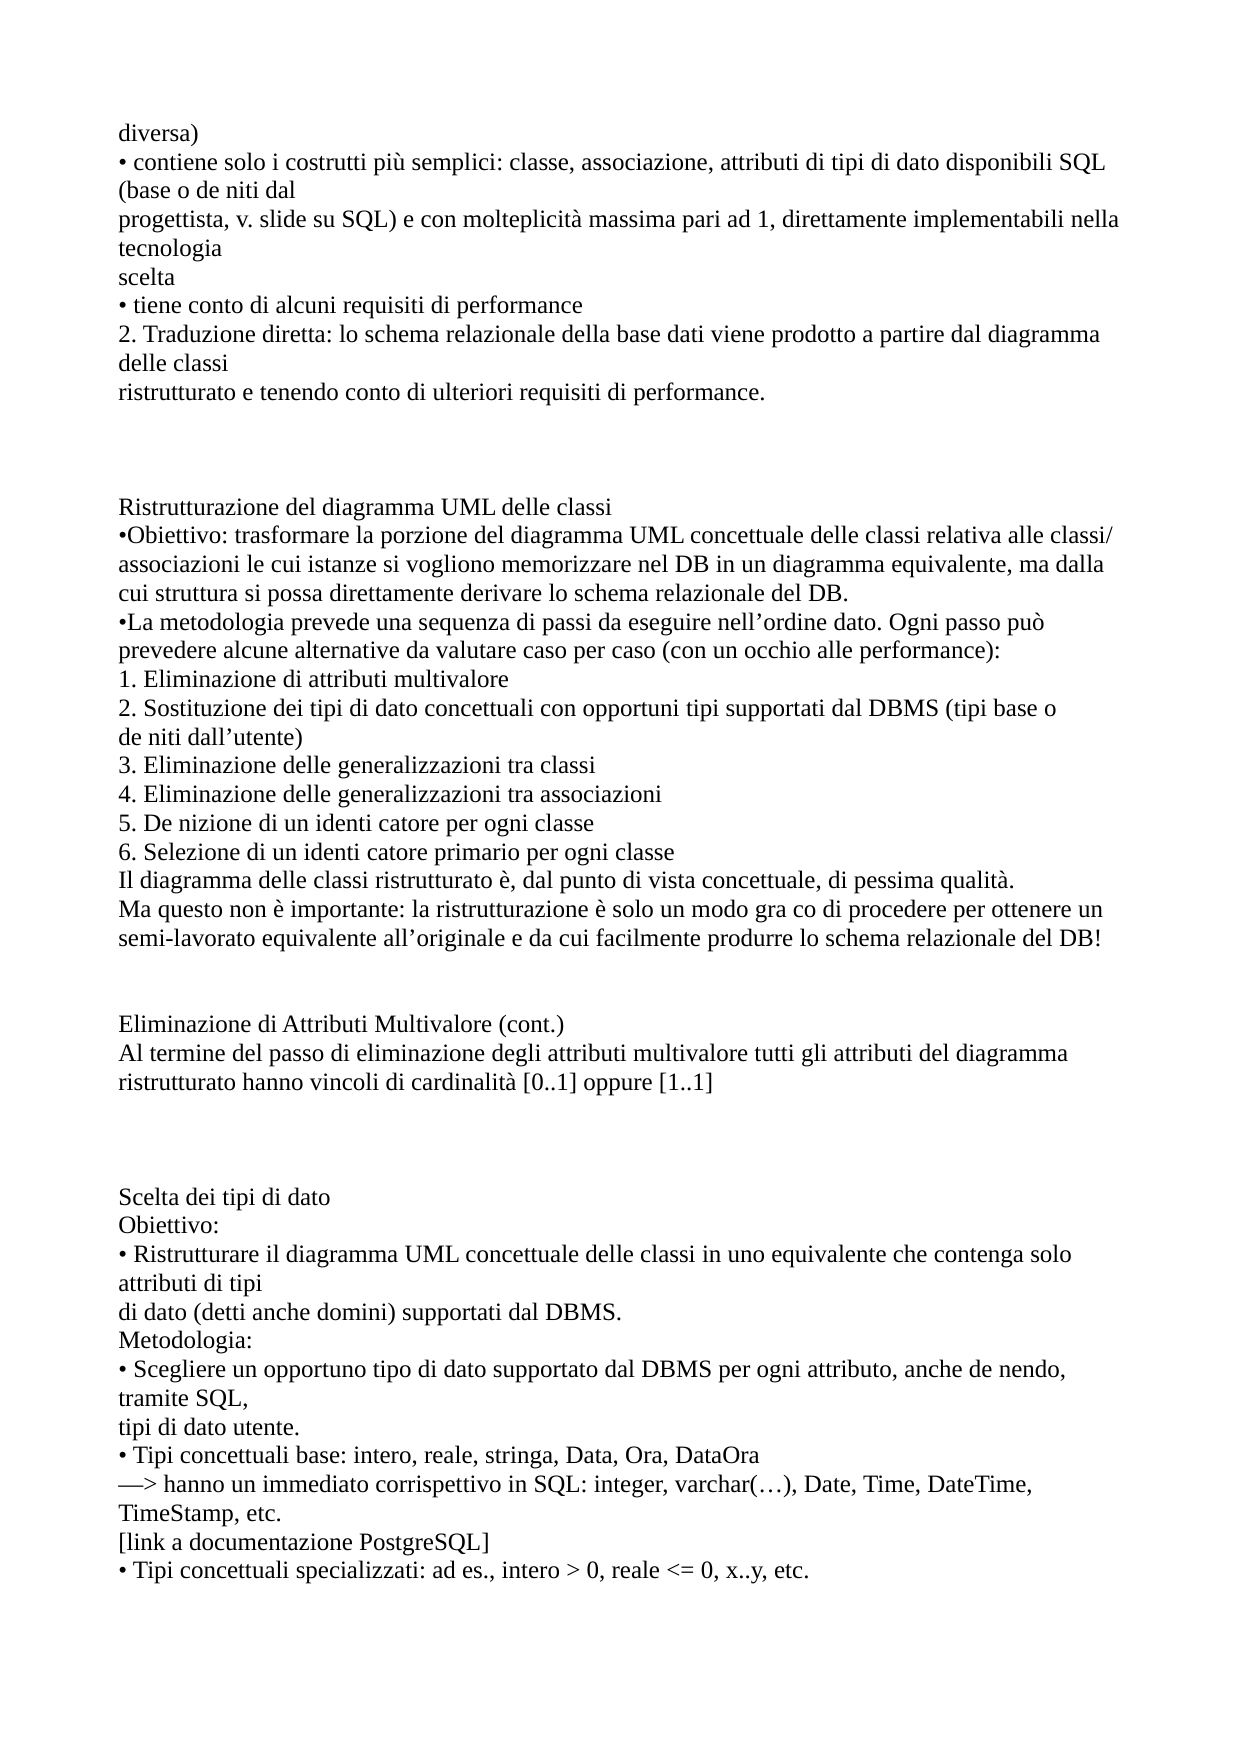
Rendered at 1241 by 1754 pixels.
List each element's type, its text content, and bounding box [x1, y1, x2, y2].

text 3. Eliminazione delle generalizzazioni tra classi [118, 751, 1122, 779]
text • Ristrutturare il diagramma UML concettuale delle classi in uno equivalente che contenga solo attributi di tipi [118, 1239, 1122, 1297]
text [link a documentazione PostgreSQL] [118, 1527, 1122, 1556]
text • Tipi concettuali specializzati: ad es., intero > 0, reale <= 0, x..y, etc. [118, 1556, 1122, 1584]
text •Obiettivo: trasformare la porzione del diagramma UML concettuale delle classi relativa alle classi/ [118, 521, 1122, 549]
text tipi di dato utente. [118, 1412, 1122, 1441]
text prevedere alcune alternative da valutare caso per caso (con un occhio alle performance): [118, 636, 1122, 664]
text • tiene conto di alcuni requisiti di performance [118, 291, 1122, 319]
text Al termine del passo di eliminazione degli attributi multivalore tutti gli attributi del diagramma [118, 1038, 1122, 1067]
text Il diagramma delle classi ristrutturato è, dal punto di vista concettuale, di pessima qualità. [118, 866, 1122, 894]
text 1. Eliminazione di attributi multivalore [118, 664, 1122, 693]
text de niti dall’utente) [118, 722, 1122, 751]
text •La metodologia prevede una sequenza di passi da eseguire nell’ordine dato. Ogni passo può [118, 607, 1122, 636]
text associazioni le cui istanze si vogliono memorizzare nel DB in un diagramma equivalente, ma dalla [118, 549, 1122, 578]
text Scelta dei tipi di dato [118, 1182, 1122, 1211]
text Metodologia: [118, 1326, 1122, 1354]
text 6. Selezione di un identi catore primario per ogni classe [118, 837, 1122, 866]
text Eliminazione di Attributi Multivalore (cont.) [118, 1009, 1122, 1038]
text 5. De nizione di un identi catore per ogni classe [118, 808, 1122, 837]
text • contiene solo i costrutti più semplici: classe, associazione, attributi di tipi di dato disponibili SQL (base o de niti dal [118, 147, 1122, 204]
text 2. Sostituzione dei tipi di dato concettuali con opportuni tipi supportati dal DBMS (tipi base o [118, 693, 1122, 722]
text • Scegliere un opportuno tipo di dato supportato dal DBMS per ogni attributo, anche de nendo, tramite SQL, [118, 1354, 1122, 1412]
text • Tipi concettuali base: intero, reale, stringa, Data, Ora, DataOra [118, 1441, 1122, 1469]
text semi-lavorato equivalente all’originale e da cui facilmente produrre lo schema relazionale del DB! [118, 923, 1122, 952]
text scelta [118, 262, 1122, 291]
text Obiettivo: [118, 1211, 1122, 1239]
text progettista, v. slide su SQL) e con molteplicità massima pari ad 1, direttamente implementabili nella tecnologia [118, 204, 1122, 262]
text —> hanno un immediato corrispettivo in SQL: integer, varchar(…), Date, Time, DateTime, TimeStamp, etc. [118, 1469, 1122, 1527]
text Ristrutturazione del diagramma UML delle classi [118, 492, 1122, 521]
text Ma questo non è importante: la ristrutturazione è solo un modo gra co di procedere per ottenere un [118, 894, 1122, 923]
text diversa) [118, 118, 1122, 147]
text di dato (detti anche domini) supportati dal DBMS. [118, 1297, 1122, 1326]
text 2. Traduzione diretta: lo schema relazionale della base dati viene prodotto a partire dal diagramma delle classi [118, 319, 1122, 377]
text ristrutturato hanno vincoli di cardinalità [0..1] oppure [1..1] [118, 1067, 1122, 1096]
text 4. Eliminazione delle generalizzazioni tra associazioni [118, 779, 1122, 808]
text cui struttura si possa direttamente derivare lo schema relazionale del DB. [118, 578, 1122, 607]
text ristrutturato e tenendo conto di ulteriori requisiti di performance. [118, 377, 1122, 406]
